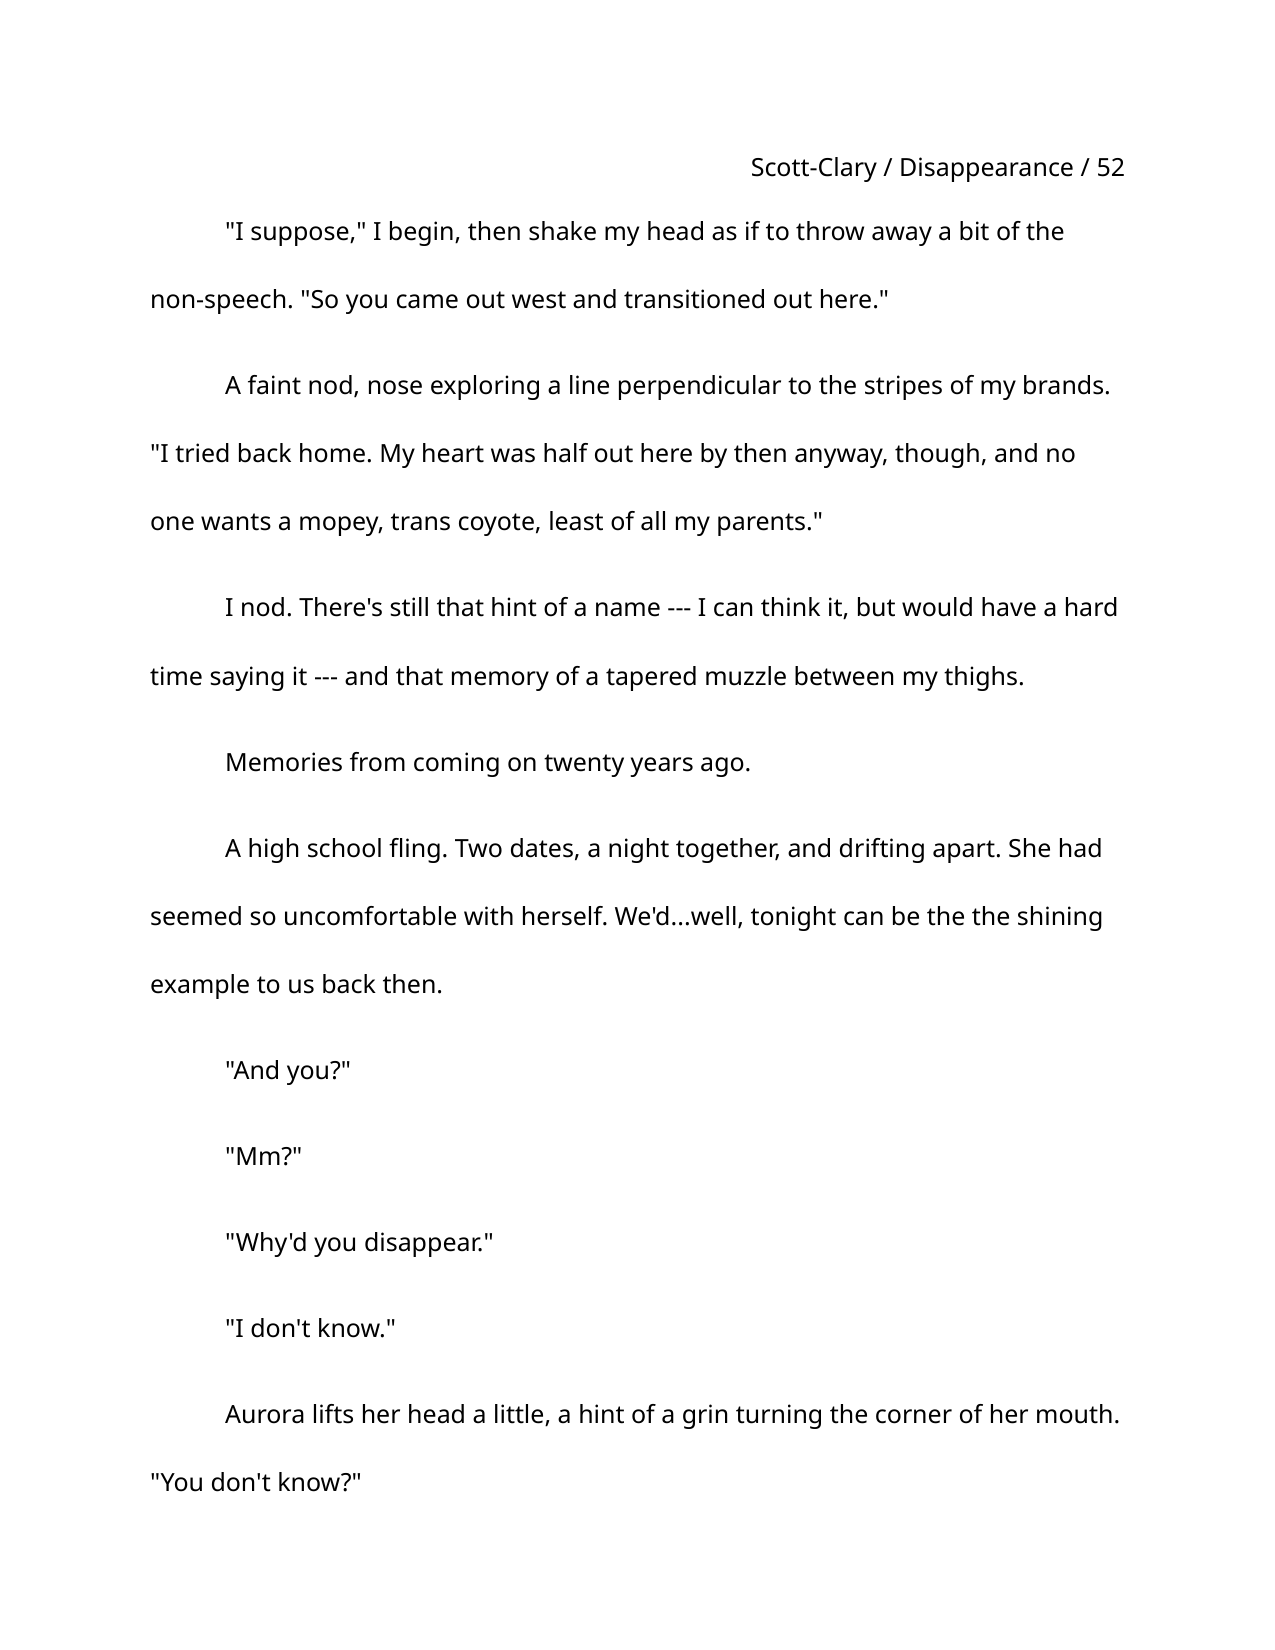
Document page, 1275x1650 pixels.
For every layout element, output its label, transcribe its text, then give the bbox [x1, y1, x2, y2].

text Memories from coming on twenty years ago. [150, 744, 1125, 778]
text Aurora lifts her head a little, a hint of a grin turning the corner of her mouth. "You don't know?" [150, 1397, 1125, 1499]
text "I don't know." [150, 1311, 1125, 1345]
text A faint nod, nose exploring a line perpendicular to the stripes of my brands. "I tried back home. My heart was half out here by then anyway, though, and no one wants a mopey, trans coyote, least of all my parents." [150, 368, 1125, 538]
text "I suppose," I begin, then shake my head as if to throw away a bit of the non-speech. "So you came out west and transitioned out here." [150, 213, 1125, 316]
text "Mm?" [150, 1138, 1125, 1173]
text "And you?" [150, 1052, 1125, 1087]
text "Why'd you disappear." [150, 1224, 1125, 1259]
text A high school fling. Two dates, a night together, and drifting apart. She had seemed so uncomfortable with herself. We'd...well, tonight can be the the shining example to us back then. [150, 830, 1125, 1001]
text I nod. There's still that hint of a name --- I can think it, but would have a hard time saying it --- and that memory of a tapered muzzle between my thighs. [150, 590, 1125, 692]
